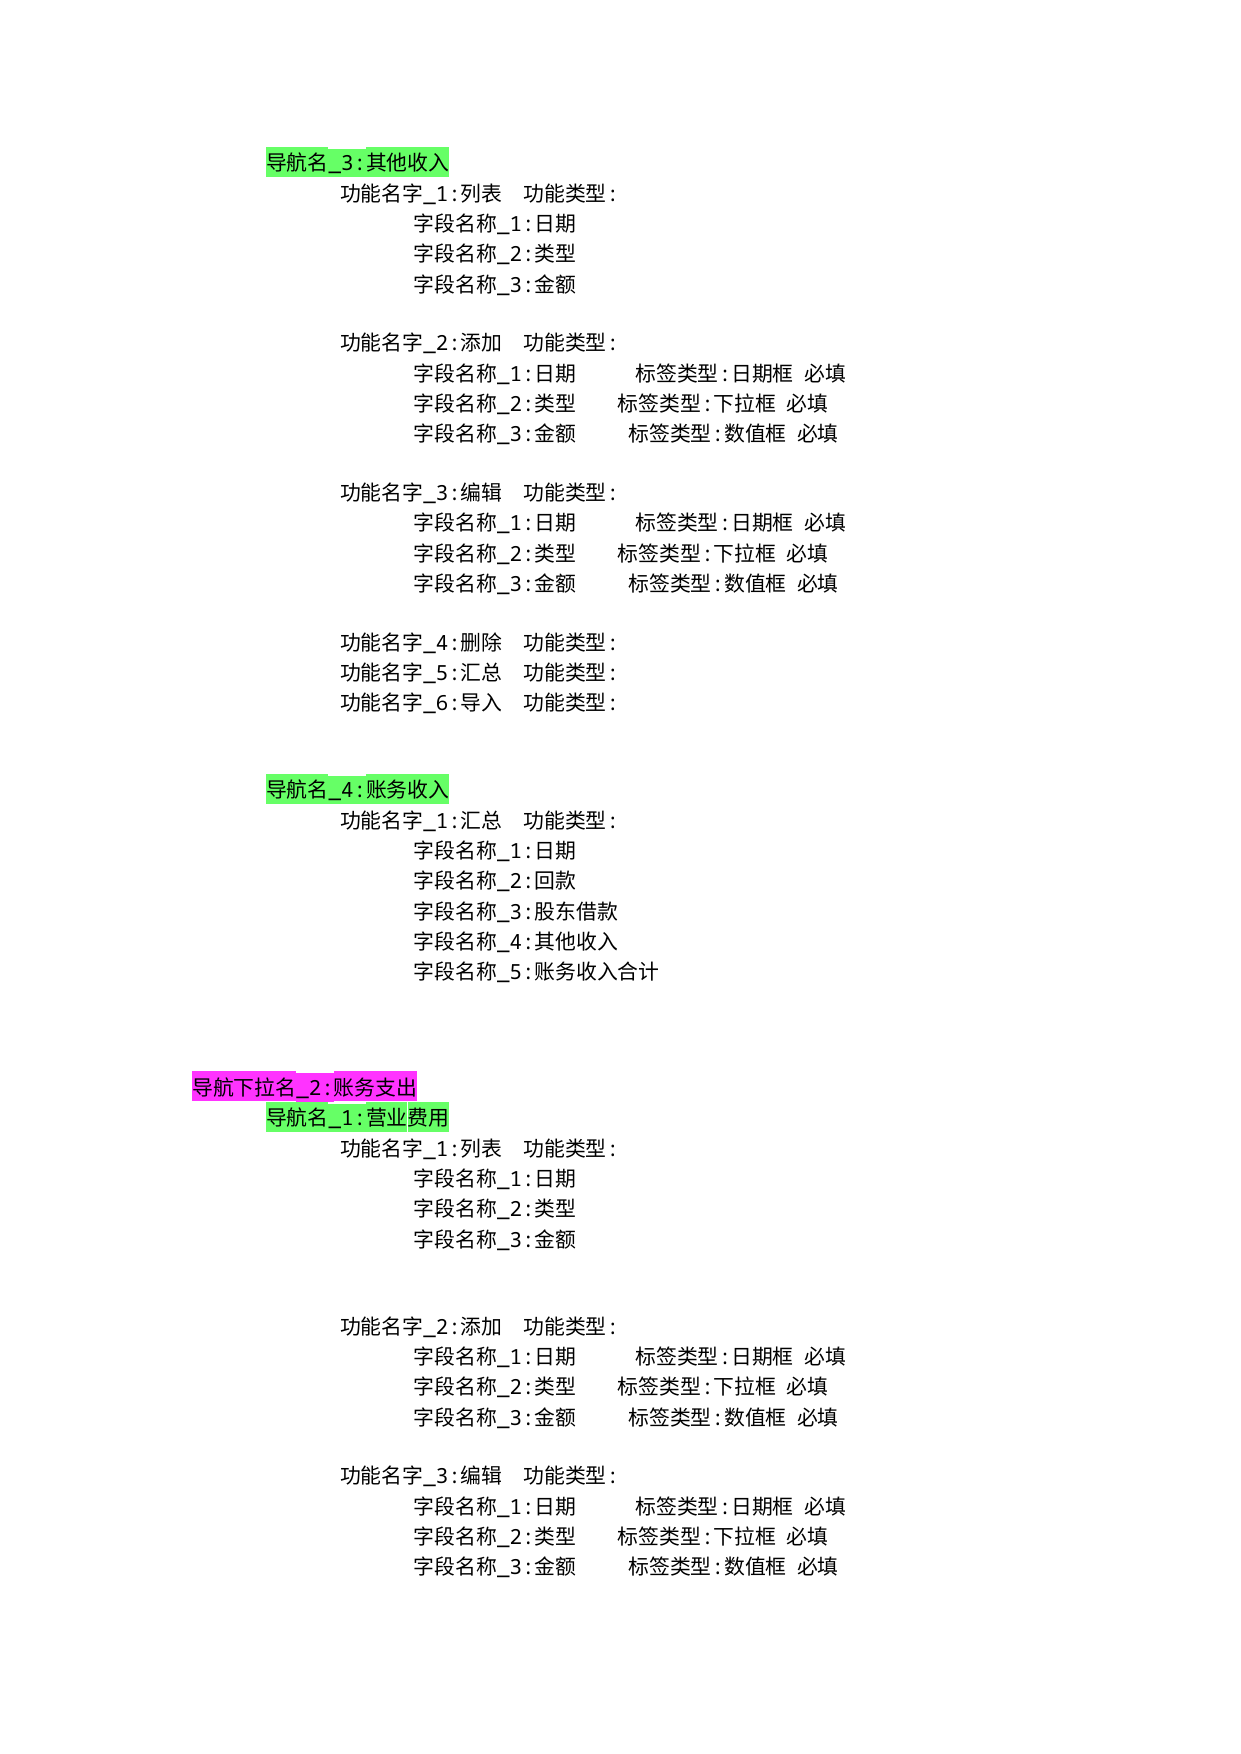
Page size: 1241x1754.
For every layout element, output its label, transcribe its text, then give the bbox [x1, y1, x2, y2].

text 字段名称_2:回款 [118, 865, 1122, 895]
text 功能名字_2:添加 功能类型: [118, 1310, 1122, 1340]
text 字段名称_1:日期 [118, 1162, 1122, 1192]
text 字段名称_3:金额 [118, 268, 1122, 298]
text 功能名字_4:删除 功能类型: [118, 626, 1122, 656]
text 功能名字_1:列表 功能类型: [118, 1132, 1122, 1162]
text 导航名_3:其他收入 [118, 147, 1122, 177]
text 字段名称_1:日期 标签类型:日期框 必填 [118, 357, 1122, 387]
text 导航名_4:账务收入 [118, 774, 1122, 804]
text 字段名称_3:金额 标签类型:数值框 必填 [118, 1401, 1122, 1431]
text 字段名称_4:其他收入 [118, 925, 1122, 956]
text 字段名称_5:账务收入合计 [118, 956, 1122, 986]
text 字段名称_3:股东借款 [118, 895, 1122, 925]
text 字段名称_2:类型 [118, 237, 1122, 268]
text 字段名称_1:日期 [118, 207, 1122, 237]
text 功能名字_5:汇总 功能类型: [118, 656, 1122, 687]
text 字段名称_2:类型 标签类型:下拉框 必填 [118, 537, 1122, 567]
text 导航名_1:营业费用 [118, 1102, 1122, 1132]
text 字段名称_3:金额 标签类型:数值框 必填 [118, 567, 1122, 597]
text 字段名称_2:类型 标签类型:下拉框 必填 [118, 1520, 1122, 1551]
text 功能名字_3:编辑 功能类型: [118, 1460, 1122, 1490]
text 字段名称_2:类型 标签类型:下拉框 必填 [118, 1371, 1122, 1401]
text 功能名字_1:汇总 功能类型: [118, 804, 1122, 834]
text 字段名称_1:日期 标签类型:日期框 必填 [118, 1340, 1122, 1371]
text 字段名称_3:金额 [118, 1223, 1122, 1253]
text 功能名字_3:编辑 功能类型: [118, 476, 1122, 507]
text 导航下拉名_2:账务支出 [118, 1071, 1122, 1102]
text 字段名称_2:类型 标签类型:下拉框 必填 [118, 387, 1122, 417]
text 字段名称_1:日期 标签类型:日期框 必填 [118, 1490, 1122, 1520]
text 功能名字_6:导入 功能类型: [118, 687, 1122, 717]
text 字段名称_3:金额 标签类型:数值框 必填 [118, 417, 1122, 448]
text 字段名称_2:类型 [118, 1192, 1122, 1223]
text 字段名称_1:日期 [118, 834, 1122, 865]
text 字段名称_3:金额 标签类型:数值框 必填 [118, 1551, 1122, 1581]
text 功能名字_2:添加 功能类型: [118, 327, 1122, 357]
text 字段名称_1:日期 标签类型:日期框 必填 [118, 507, 1122, 537]
text 功能名字_1:列表 功能类型: [118, 177, 1122, 207]
